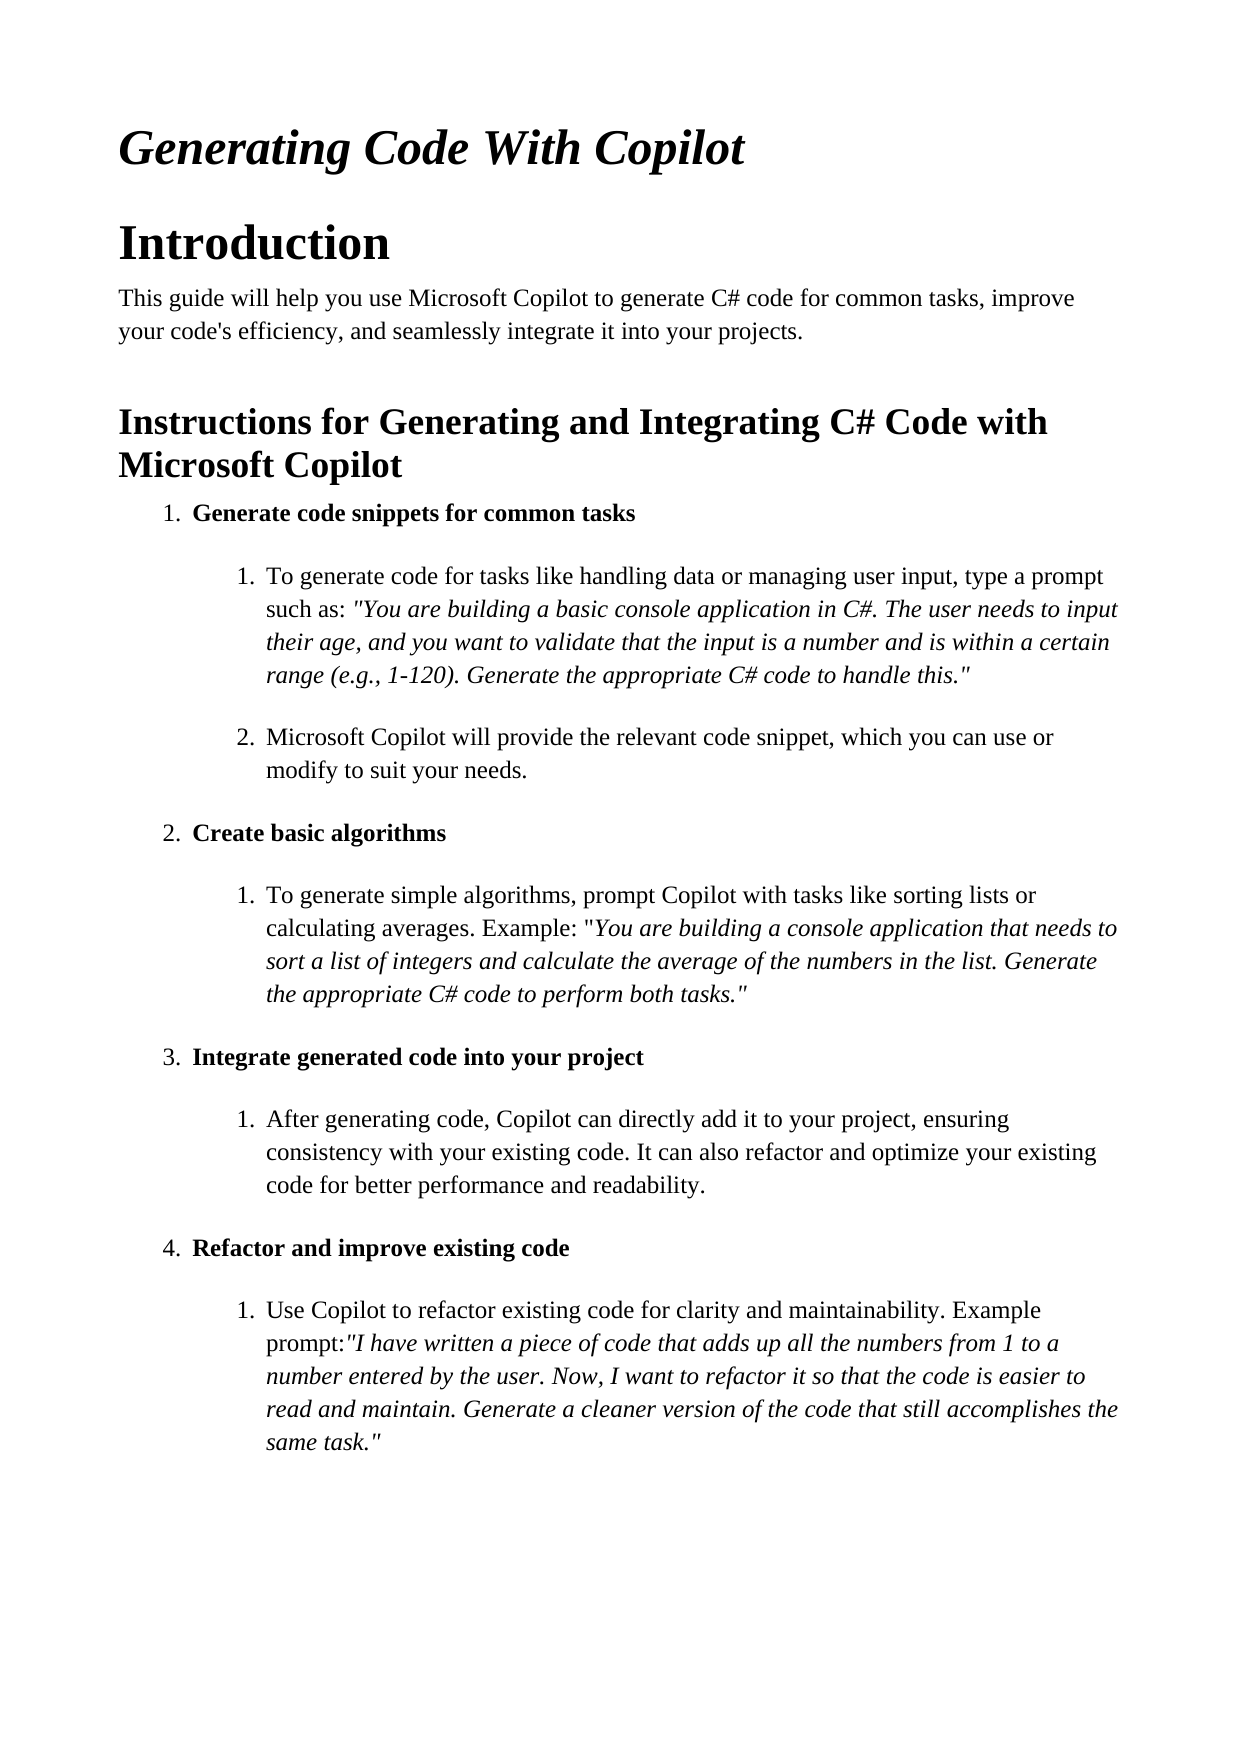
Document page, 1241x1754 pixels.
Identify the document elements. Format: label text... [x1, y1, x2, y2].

list Use Copilot to refactor existing code for clarity and maintainability. Example prompt:"I have written a piece of code that adds up all the numbers from 1 to a number entered by the user. Now, I want to refactor it so that the code is easier to read and maintain. Generate a cleaner version of the code that still accomplishes the same task." [236, 1295, 1122, 1456]
list Microsoft Copilot will provide the relevant code snippet, which you can use or modify to suit your needs. [236, 722, 1122, 784]
text This guide will help you use Microsoft Copilot to generate C# code for common tasks, improve your code's efficiency, and seamlessly integrate it into your projects. [118, 283, 1122, 345]
list Integrate generated code into your project [162, 1042, 1122, 1071]
subtitle Introduction [118, 213, 1122, 271]
list To generate code for tasks like handling data or managing user input, type a prompt such as: "You are building a basic console application in C#. The user needs to input their age, and you want to validate that the input is a number and is within a certain range (e.g., 1-120). Generate the appropriate C# code to handle this." [236, 561, 1122, 688]
list After generating code, Copilot can directly add it to your project, ensuring consistency with your existing code. It can also refactor and optimize your existing code for better performance and readability. [236, 1104, 1122, 1199]
subtitle Instructions for Generating and Integrating C# Code with Microsoft Copilot [118, 399, 1122, 486]
subtitle Generating Code With Copilot [118, 118, 1122, 176]
list Refactor and improve existing code [162, 1233, 1122, 1262]
list Generate code snippets for common tasks [162, 498, 1122, 527]
list To generate simple algorithms, prompt Copilot with tasks like sorting lists or calculating averages. Example: "You are building a console application that needs to sort a list of integers and calculate the average of the numbers in the list. Generate the appropriate C# code to perform both tasks." [236, 880, 1122, 1008]
list Create basic algorithms [162, 818, 1122, 847]
